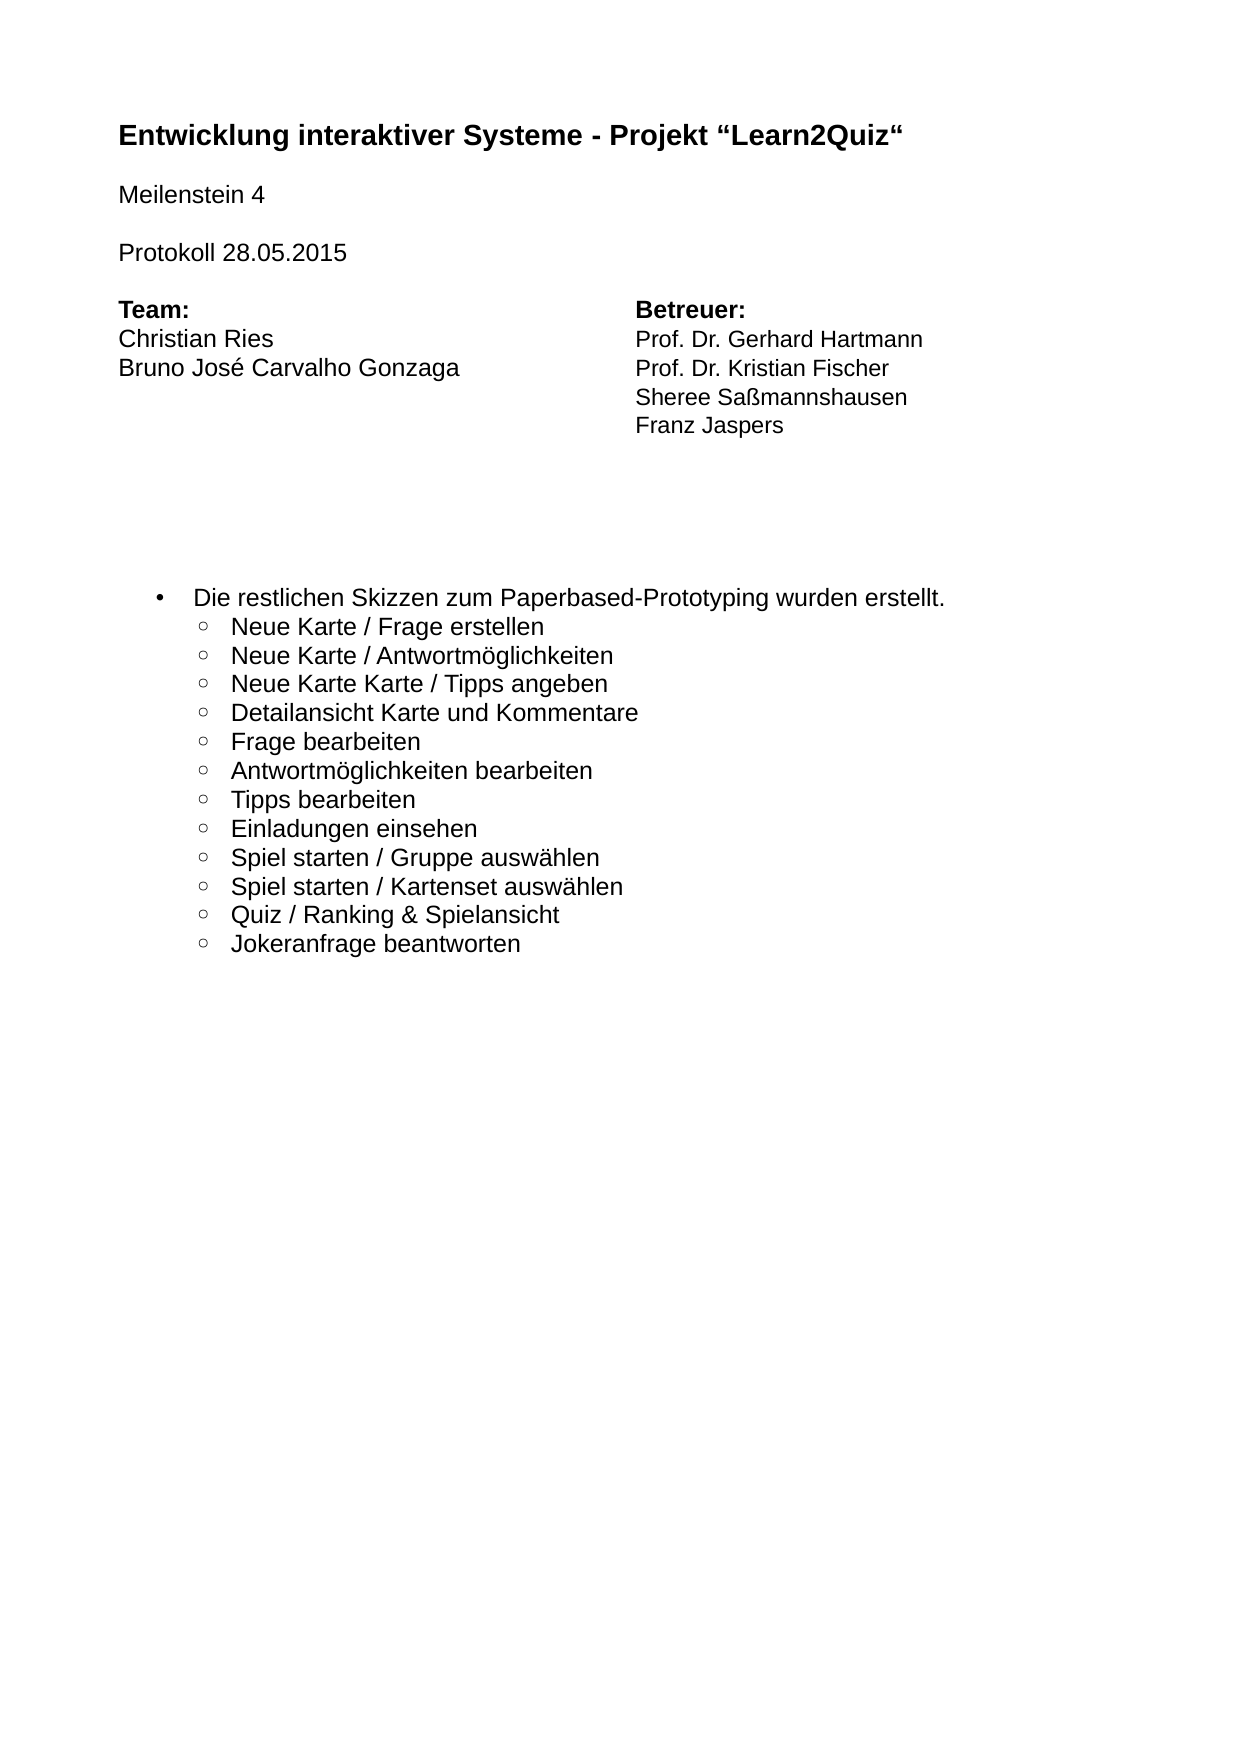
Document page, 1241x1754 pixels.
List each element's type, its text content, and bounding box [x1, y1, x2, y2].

list Frage bearbeiten [193, 727, 1122, 756]
list Spiel starten / Gruppe auswählen [193, 843, 1122, 871]
list Neue Karte / Antwortmöglichkeiten [193, 641, 1122, 669]
list Neue Karte Karte / Tipps angeben [193, 669, 1122, 698]
list Einladungen einsehen [193, 814, 1122, 843]
list Detailansicht Karte und Kommentare [193, 698, 1122, 727]
list Jokeranfrage beantworten [193, 929, 1122, 958]
list Quiz / Ranking & Spielansicht [193, 900, 1122, 929]
list Spiel starten / Kartenset auswählen [193, 871, 1122, 900]
text Christian Ries Prof. Dr. Gerhard Hartmann [118, 324, 1122, 353]
text Meilenstein 4 [118, 180, 1122, 209]
list Tipps bearbeiten [193, 785, 1122, 814]
text Entwicklung interaktiver Systeme - Projekt “Learn2Quiz“ [118, 118, 1122, 152]
text Sheree Saßmannshausen [118, 382, 1122, 410]
list Antwortmöglichkeiten bearbeiten [193, 756, 1122, 785]
text Protokoll 28.05.2015 [118, 238, 1122, 267]
text Team: Betreuer: [118, 295, 1122, 324]
list Die restlichen Skizzen zum Paperbased-Prototyping wurden erstellt. [156, 583, 1122, 612]
text Bruno José Carvalho Gonzaga Prof. Dr. Kristian Fischer [118, 353, 1122, 382]
list Neue Karte / Frage erstellen [193, 612, 1122, 641]
text Franz Jaspers [118, 410, 1122, 439]
